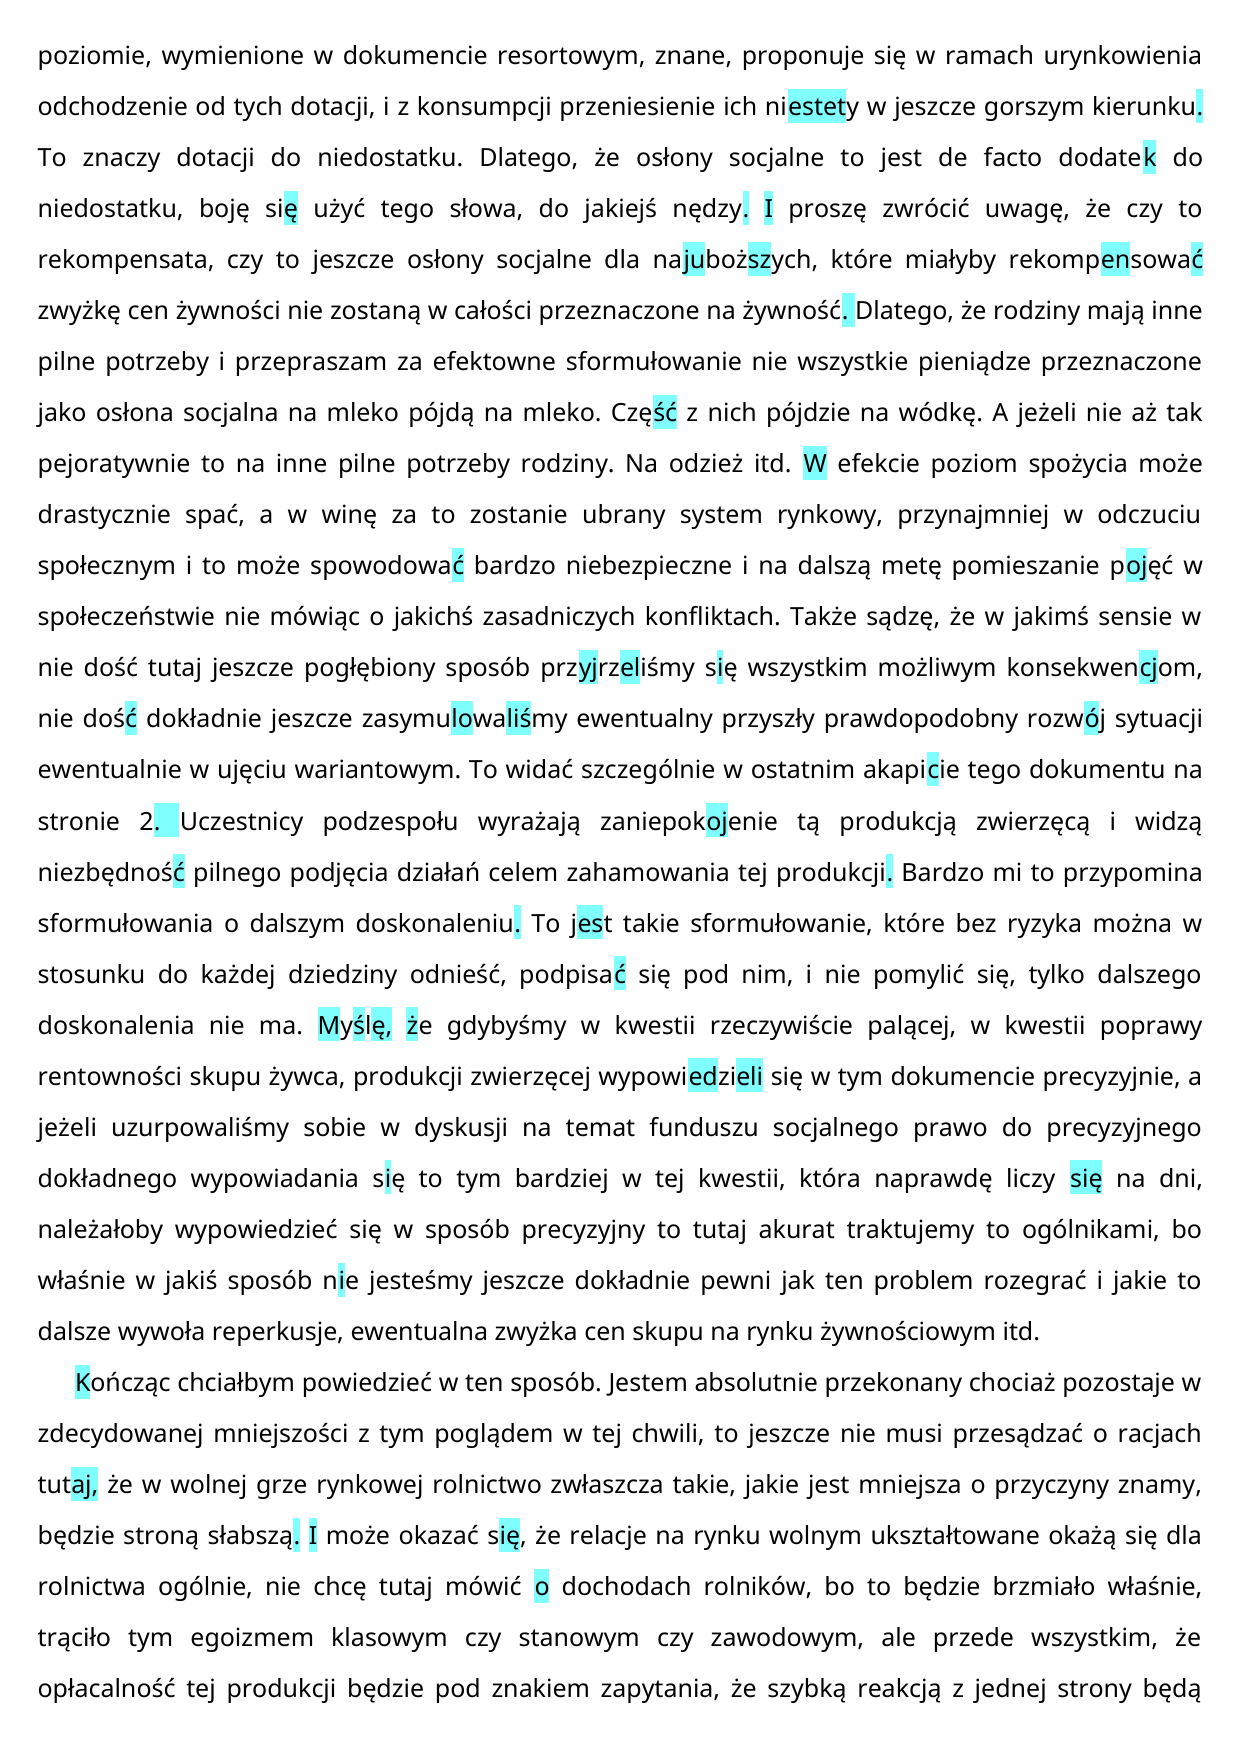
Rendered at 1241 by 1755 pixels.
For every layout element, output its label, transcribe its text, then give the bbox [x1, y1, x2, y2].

text poziomie, wymienione w dokumencie resortowym, znane, proponuje się w ramach urynkowienia odchodzenie od tych dotacji, i z konsumpcji przeniesienie ich niestety w jeszcze gorszym kierunku. To znaczy dotacji do niedostatku. Dlatego, że osłony socjalne to jest de facto dodatek do niedostatku, boję się użyć tego słowa, do jakiejś nędzy. I proszę zwrócić uwagę, że czy to rekompensata, czy to jeszcze osłony socjalne dla najuboższych, które miałyby rekompensować zwyżkę cen żywności nie zostaną w całości przeznaczone na żywność. Dlatego, że rodziny mają inne pilne potrzeby i przepraszam za efektowne sformułowanie nie wszystkie pieniądze przeznaczone jako osłona socjalna na mleko pójdą na mleko. Część z nich pójdzie na wódkę. A jeżeli nie aż tak pejoratywnie to na inne pilne potrzeby rodziny. Na odzież itd. W efekcie poziom spożycia może drastycznie spać, a w winę za to zostanie ubrany system rynkowy, przynajmniej w odczuciu społecznym i to może spowodować bardzo niebezpieczne i na dalszą metę pomieszanie pojęć w społeczeństwie nie mówiąc o jakichś zasadniczych konfliktach. Także sądzę, że w jakimś sensie w nie dość tutaj jeszcze pogłębiony sposób przyjrzeliśmy się wszystkim możliwym konsekwencjom, nie dość dokładnie jeszcze zasymulowaliśmy ewentualny przyszły prawdopodobny rozwój sytuacji ewentualnie w ujęciu wariantowym. To widać szczególnie w ostatnim akapicie tego dokumentu na stronie 2. Uczestnicy podzespołu wyrażają zaniepokojenie tą produkcją zwierzęcą i widzą niezbędność pilnego podjęcia działań celem zahamowania tej produkcji. Bardzo mi to przypomina sformułowania o dalszym doskonaleniu. To jest takie sformułowanie, które bez ryzyka można w stosunku do każdej dziedziny odnieść, podpisać się pod nim, i nie pomylić się, tylko dalszego doskonalenia nie ma. Myślę, że gdybyśmy w kwestii rzeczywiście palącej, w kwestii poprawy rentowności skupu żywca, produkcji zwierzęcej wypowiedzieli się w tym dokumencie precyzyjnie, a jeżeli uzurpowaliśmy sobie w dyskusji na temat funduszu socjalnego prawo do precyzyjnego dokładnego wypowiadania się to tym bardziej w tej kwestii, która naprawdę liczy się na dni, należałoby wypowiedzieć się w sposób precyzyjny to tutaj akurat traktujemy to ogólnikami, bo właśnie w jakiś sposób nie jesteśmy jeszcze dokładnie pewni jak ten problem rozegrać i jakie to dalsze wywoła reperkusje, ewentualna zwyżka cen skupu na rynku żywnościowym itd. [37, 37, 1203, 1348]
text Kończąc chciałbym powiedzieć w ten sposób. Jestem absolutnie przekonany chociaż pozostaje w zdecydowanej mniejszości z tym poglądem w tej chwili, to jeszcze nie musi przesądzać o racjach tutaj, że w wolnej grze rynkowej rolnictwo zwłaszcza takie, jakie jest mniejsza o przyczyny znamy, będzie stroną słabszą. I może okazać się, że relacje na rynku wolnym ukształtowane okażą się dla rolnictwa ogólnie, nie chcę tutaj mówić o dochodach rolników, bo to będzie brzmiało właśnie, trąciło tym egoizmem klasowym czy stanowym czy zawodowym, ale przede wszystkim, że opłacalność tej produkcji będzie pod znakiem zapytania, że szybką reakcją z jednej strony będą [37, 1364, 1203, 1705]
